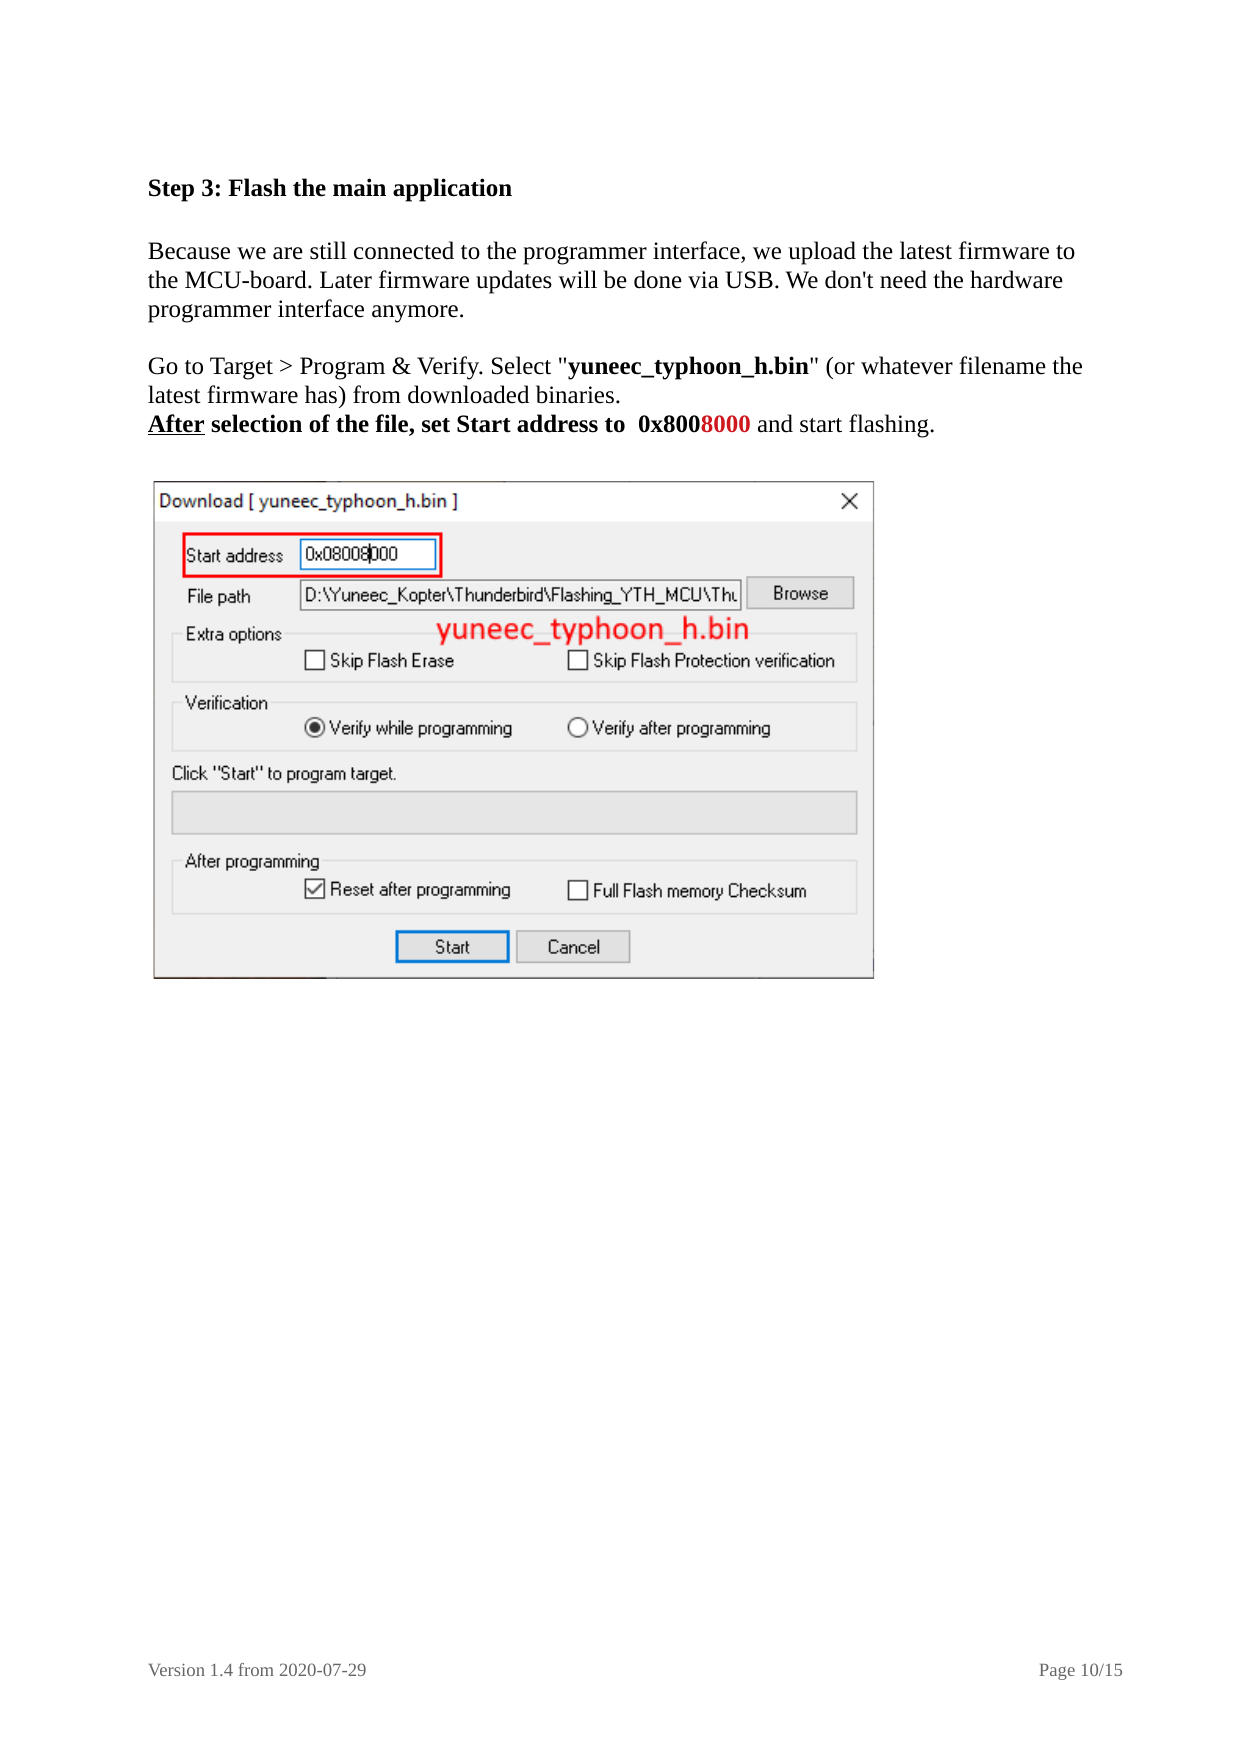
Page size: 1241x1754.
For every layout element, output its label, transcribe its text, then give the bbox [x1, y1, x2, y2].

subtitle Step 3: Flash the main application [148, 173, 1093, 201]
text After selection of the file, set Start address to 0x8008000 and start flashing. [148, 409, 1093, 438]
text Go to Target > Program & Verify. Select "yuneec_typhoon_h.bin" (or whatever filename the latest firmware has) from downloaded binaries. [148, 351, 1093, 409]
picture [153, 481, 875, 979]
text Because we are still connected to the programmer interface, we upload the latest firmware to the MCU-board. Later firmware updates will be done via USB. We don't need the hardware programmer interface anymore. [148, 236, 1093, 323]
